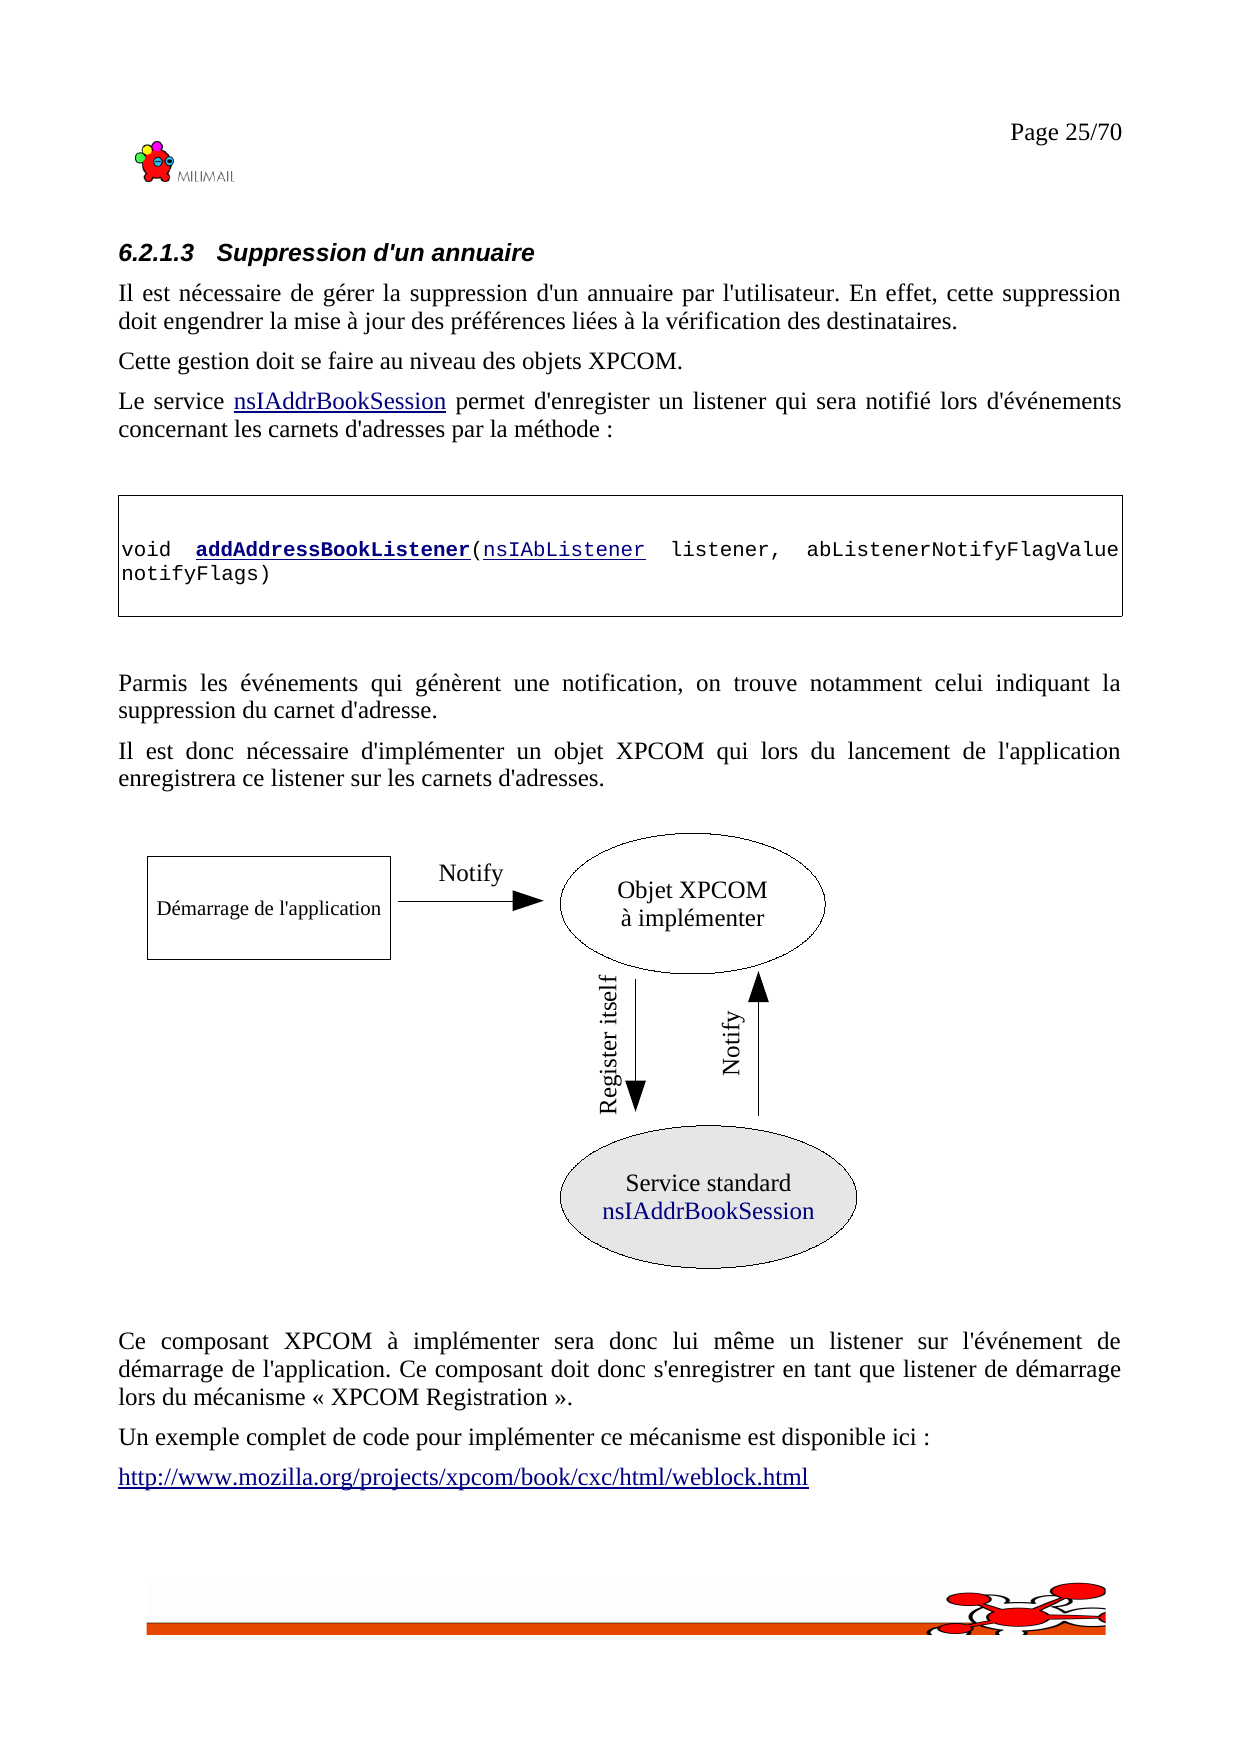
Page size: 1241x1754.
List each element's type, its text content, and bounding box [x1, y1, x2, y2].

text Il est nécessaire de gérer la suppression d'un annuaire par l'utilisateur. En effet, cette suppression doit engendrer la mise à jour des préférences liées à la vérification des destinataires. [118, 279, 1122, 334]
picture [116, 120, 295, 209]
text Parmis les événements qui génèrent une notification, on trouve notamment celui indiquant la suppression du carnet d'adresse. [118, 669, 1122, 724]
text Cette gestion doit se faire au niveau des objets XPCOM. [118, 347, 1122, 375]
text Le service nsIAddrBookSession permet d'enregister un listener qui sera notifié lors d'événements concernant les carnets d'adresses par la méthode : [118, 387, 1122, 443]
text http://www.mozilla.org/projects/xpcom/book/cxc/html/weblock.html [118, 1463, 1122, 1491]
text void addAddressBookListener(nsIAbListener listener, abListenerNotifyFlagValue notifyFlags) [119, 536, 1122, 586]
text Ce composant XPCOM à implémenter sera donc lui même un listener sur l'événement de démarrage de l'application. Ce composant doit donc s'enregistrer en tant que listener de démarrage lors du mécanisme « XPCOM Registration ». [118, 1327, 1122, 1411]
picture [146, 1582, 1106, 1635]
text Il est donc nécessaire d'implémenter un objet XPCOM qui lors du lancement de l'application enregistrera ce listener sur les carnets d'adresses. [118, 737, 1122, 792]
text Un exemple complet de code pour implémenter ce mécanisme est disponible ici : [118, 1423, 1122, 1451]
subtitle Suppression d'un annuaire [118, 239, 1122, 267]
